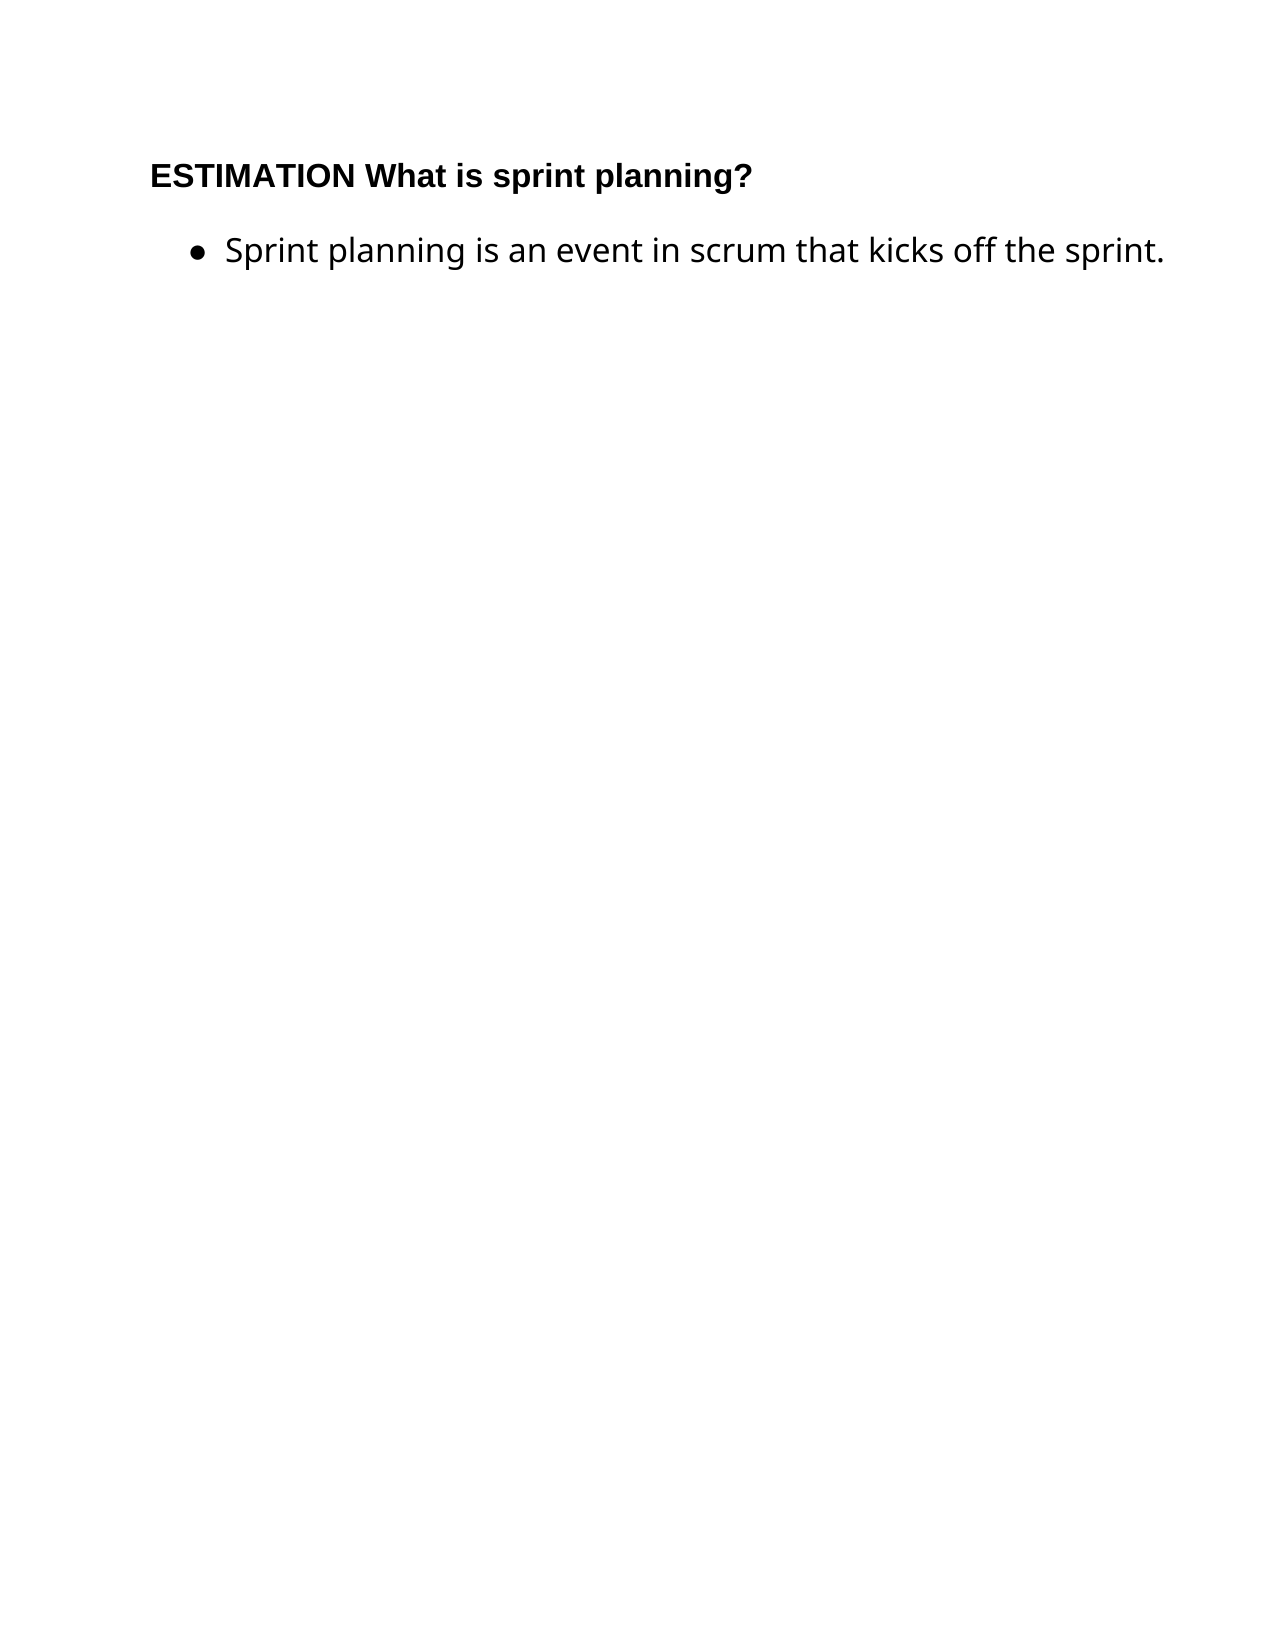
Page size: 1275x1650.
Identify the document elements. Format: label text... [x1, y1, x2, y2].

subtitle ESTIMATION What is sprint planning? [150, 156, 805, 195]
list Sprint planning is an event in scrum that kicks off the sprint. [187, 227, 1275, 272]
